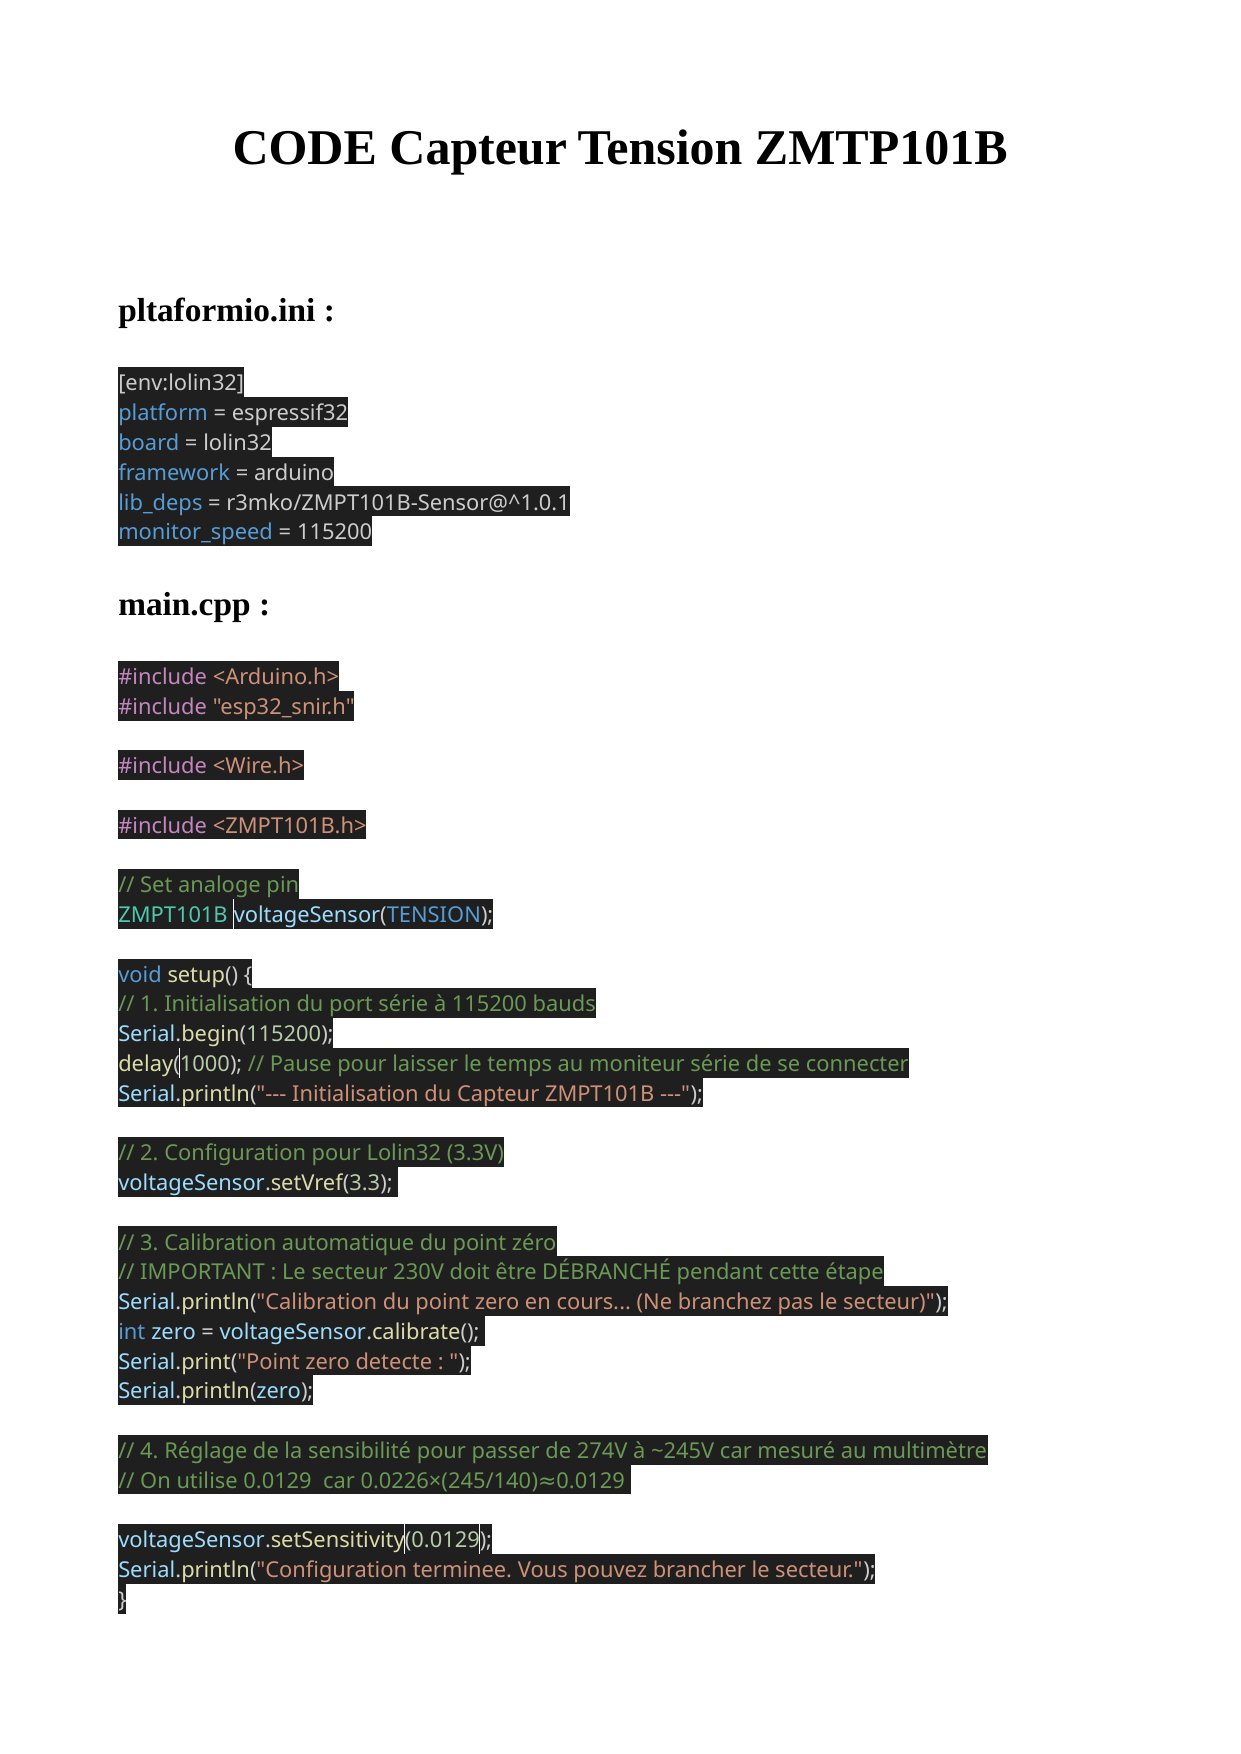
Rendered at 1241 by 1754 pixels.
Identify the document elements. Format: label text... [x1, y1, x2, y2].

text lib_deps = r3mko/ZMPT101B-Sensor@^1.0.1 [118, 486, 1122, 516]
text voltageSensor.setSensitivity(0.0129); [118, 1524, 1122, 1554]
text // 4. Réglage de la sensibilité pour passer de 274V à ~245V car mesuré au multimètre [118, 1435, 1122, 1465]
text // IMPORTANT : Le secteur 230V doit être DÉBRANCHÉ pendant cette étape [118, 1256, 1122, 1286]
text Serial.println("Configuration terminee. Vous pouvez brancher le secteur."); [118, 1554, 1122, 1584]
text Serial.println("Calibration du point zero en cours... (Ne branchez pas le secteur)"); [118, 1286, 1122, 1316]
text Serial.print("Point zero detecte : "); [118, 1346, 1122, 1375]
text Serial.begin(115200); [118, 1018, 1122, 1048]
text Serial.println("--- Initialisation du Capteur ZMPT101B ---"); [118, 1078, 1122, 1107]
text [env:lolin32] [118, 367, 1122, 397]
text // 2. Configuration pour Lolin32 (3.3V) [118, 1137, 1122, 1167]
text pltaformio.ini : [118, 291, 1122, 329]
text framework = arduino [118, 457, 1122, 486]
text } [118, 1584, 1122, 1614]
text Serial.println(zero); [118, 1375, 1122, 1405]
text monitor_speed = 115200 [118, 516, 1122, 546]
text #include <Arduino.h> [118, 661, 1122, 691]
text delay(1000); // Pause pour laisser le temps au moniteur série de se connecter [118, 1048, 1122, 1078]
text platform = espressif32 [118, 397, 1122, 427]
text board = lolin32 [118, 427, 1122, 457]
text #include <Wire.h> [118, 750, 1122, 780]
text #include <ZMPT101B.h> [118, 810, 1122, 839]
text ZMPT101B voltageSensor(TENSION); [118, 899, 1122, 929]
text voltageSensor.setVref(3.3); [118, 1167, 1122, 1197]
text #include "esp32_snir.h" [118, 691, 1122, 721]
text void setup() { [118, 958, 1122, 988]
text // Set analoge pin [118, 869, 1122, 899]
text int zero = voltageSensor.calibrate(); [118, 1316, 1122, 1346]
text CODE Capteur Tension ZMTP101B [118, 118, 1122, 176]
text main.cpp : [118, 584, 1122, 623]
text // 3. Calibration automatique du point zéro [118, 1226, 1122, 1256]
text // 1. Initialisation du port série à 115200 bauds [118, 988, 1122, 1018]
text // On utilise 0.0129 car 0.0226×(245/140​)≈0.0129 [118, 1465, 1122, 1494]
